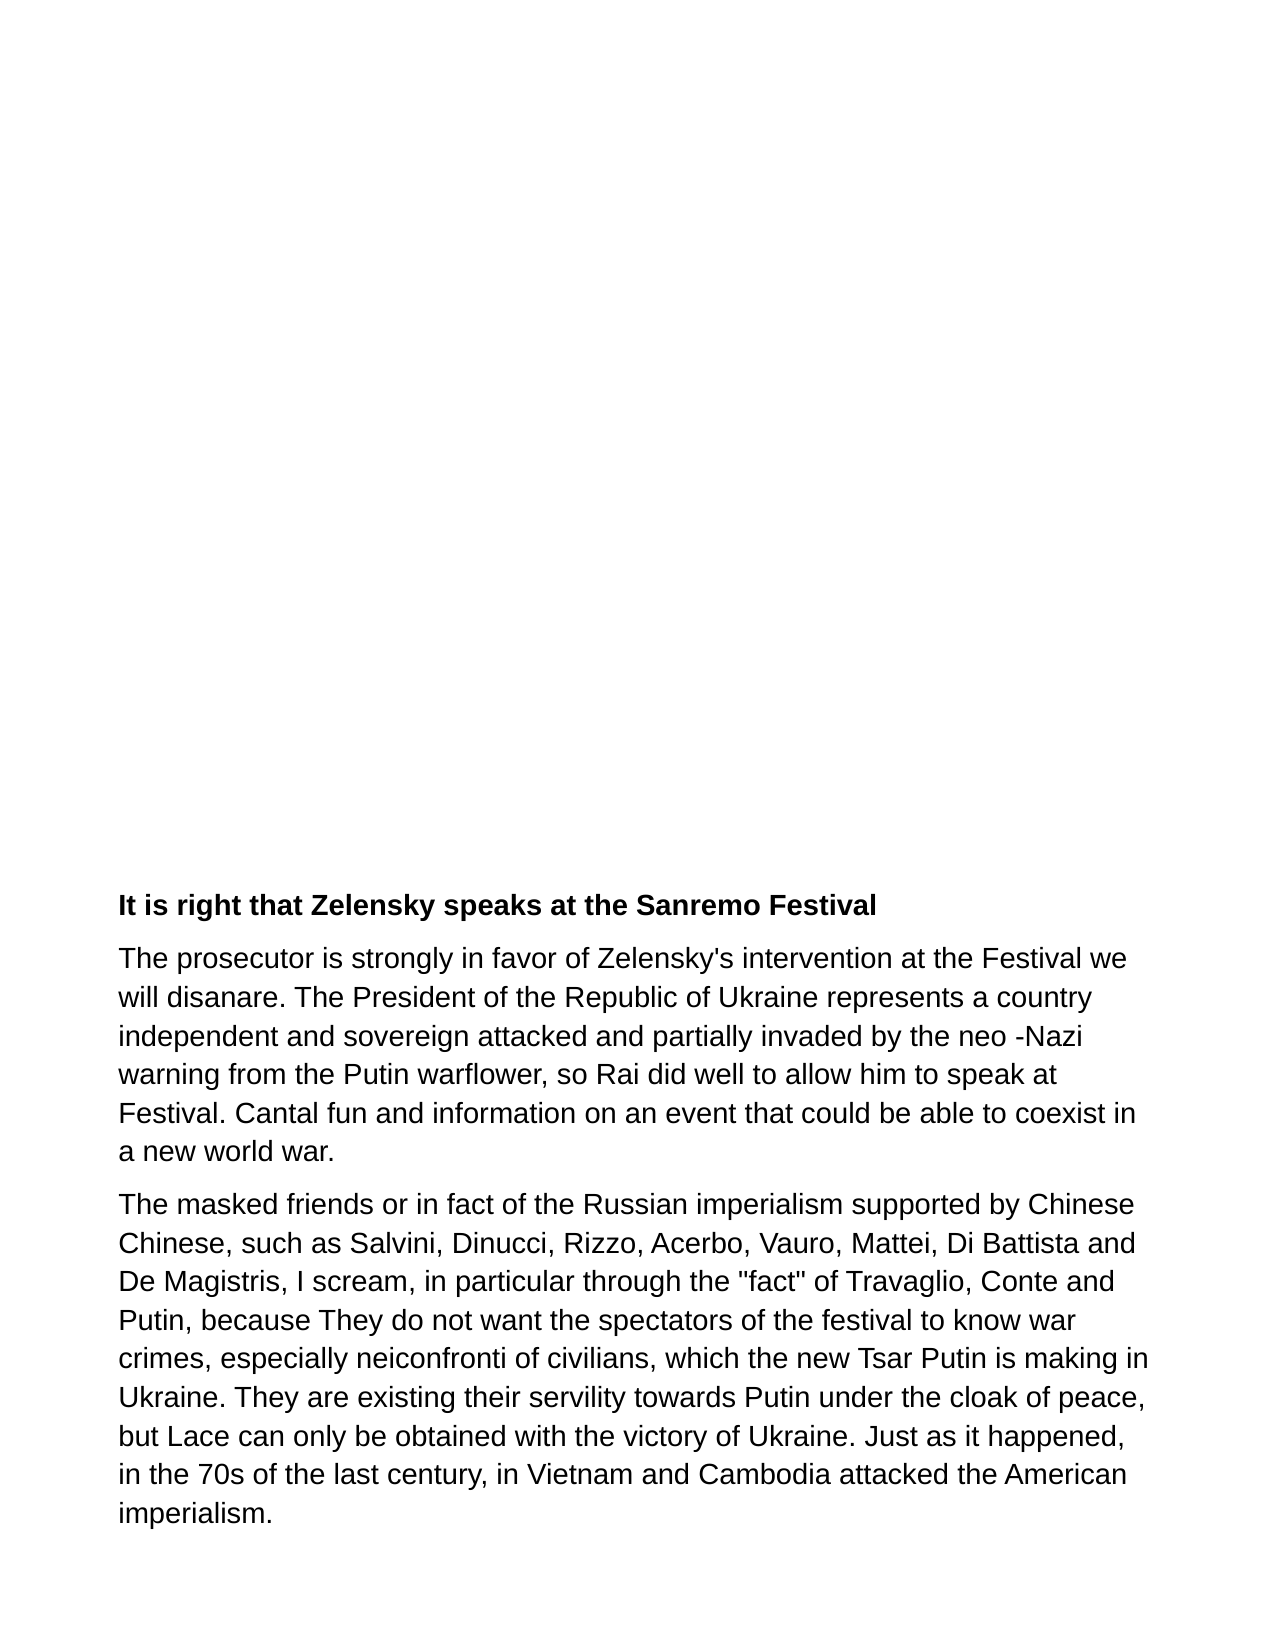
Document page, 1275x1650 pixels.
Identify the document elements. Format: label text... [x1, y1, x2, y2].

text The prosecutor is strongly in favor of Zelensky's intervention at the Festival we will disanare. The President of the Republic of Ukraine represents a country independent and sovereign attacked and partially invaded by the neo -Nazi warning from the Putin warflower, so Rai did well to allow him to speak at Festival. Cantal fun and information on an event that could be able to coexist in a new world war. [118, 941, 1157, 1168]
text The masked friends or in fact of the Russian imperialism supported by Chinese Chinese, such as Salvini, Dinucci, Rizzo, Acerbo, Vauro, Mattei, Di Battista and De Magistris, I scream, in particular through the "fact" of Travaglio, Conte and Putin, because They do not want the spectators of the festival to know war crimes, especially neiconfronti of civilians, which the new Tsar Putin is making in Ukraine. They are existing their servility towards Putin under the cloak of peace, but Lace can only be obtained with the victory of Ukraine. Just as it happened, in the 70s of the last century, in Vietnam and Cambodia attacked the American imperialism. [118, 1187, 1157, 1529]
text It is right that Zelensky speaks at the Sanremo Festival [118, 118, 1157, 922]
